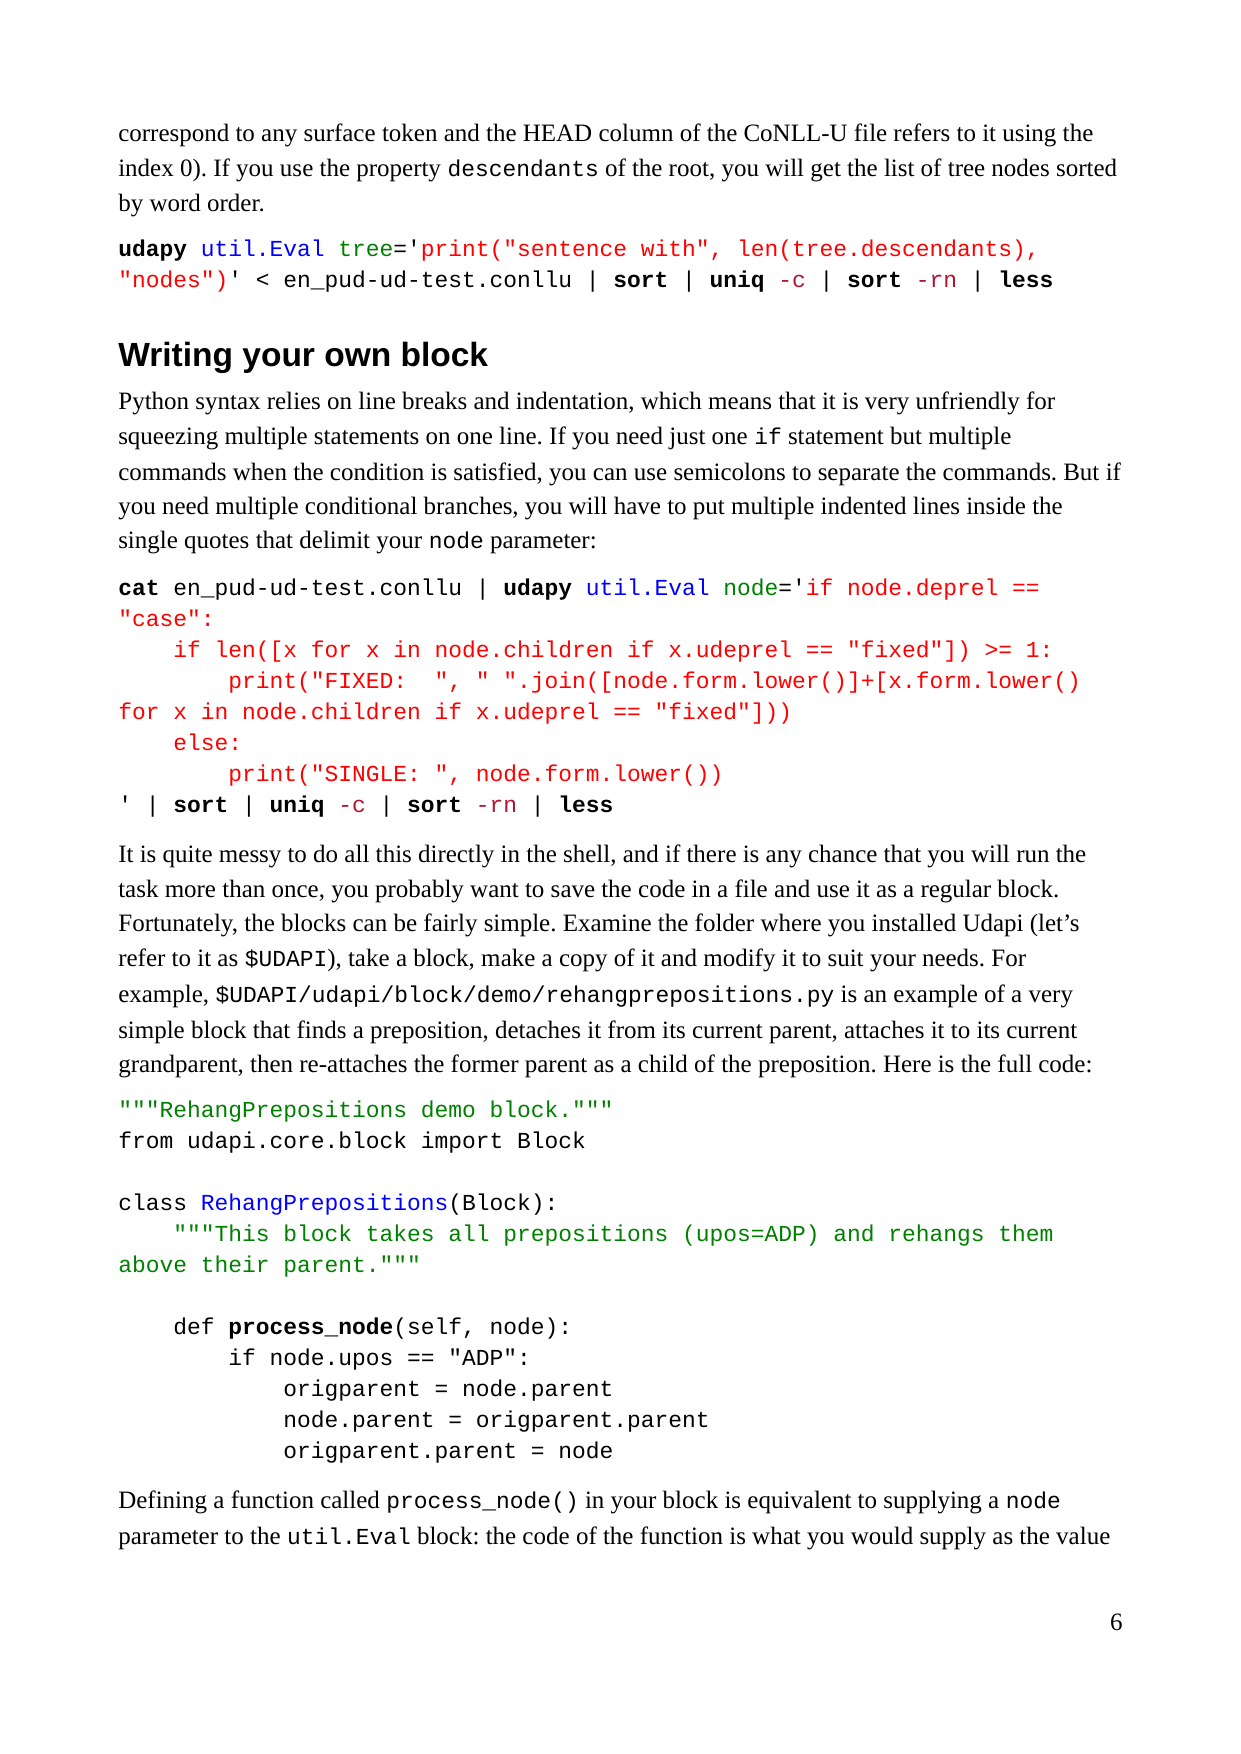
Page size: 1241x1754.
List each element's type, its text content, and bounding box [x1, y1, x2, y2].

subtitle Writing your own block [118, 335, 1122, 374]
text cat en_pud-ud-test.conllu | udapy util.Eval node='if node.deprel == "case": if len([x for x in node.children if x.udeprel == "fixed"]) >= 1: print("FIXED: ", " ".join([node.form.lower()]+[x.form.lower() for x in node.children if x.udeprel == "fixed"])) else: print("SINGLE: ", node.form.lower()) ' | sort | uniq -c | sort -rn | less [118, 576, 1122, 820]
text """RehangPrepositions demo block.""" from udapi.core.block import Block class RehangPrepositions(Block): """This block takes all prepositions (upos=ADP) and rehangs them above their parent.""" def process_node(self, node): if node.upos == "ADP": origparent = node.parent node.parent = origparent.parent origparent.parent = node [118, 1098, 1122, 1466]
text It is quite messy to do all this directly in the shell, and if there is any chance that you will run the task more than once, you probably want to save the code in a file and use it as a regular block. Fortunately, the blocks can be fairly simple. Examine the folder where you installed Udapi (let’s refer to it as $UDAPI), take a block, make a copy of it and modify it to suit your needs. For example, $UDAPI/udapi/block/demo/rehangprepositions.py is an example of a very simple block that finds a preposition, detaches it from its current parent, attaches it to its current grandparent, then re-attaches the former parent as a child of the preposition. Here is the full code: [118, 839, 1122, 1078]
text udapy util.Eval tree='print("sentence with", len(tree.descendants), "nodes")' < en_pud-ud-test.conllu | sort | uniq -c | sort -rn | less [118, 238, 1122, 294]
text correspond to any surface token and the HEAD column of the CoNLL-U file refers to it using the index 0). If you use the property descendants of the root, you will get the list of tree nodes sorted by word order. [118, 118, 1122, 217]
text Python syntax relies on line breaks and indentation, which means that it is very unfriendly for squeezing multiple statements on one line. If you need just one if statement but multiple commands when the condition is satisfied, you can use semicolons to separate the commands. But if you need multiple conditional branches, you will have to put multiple indented lines inside the single quotes that delimit your node parameter: [118, 386, 1122, 556]
text Defining a function called process_node() in your block is equivalent to supplying a node parameter to the util.Eval block: the code of the function is what you would supply as the value [118, 1485, 1122, 1551]
